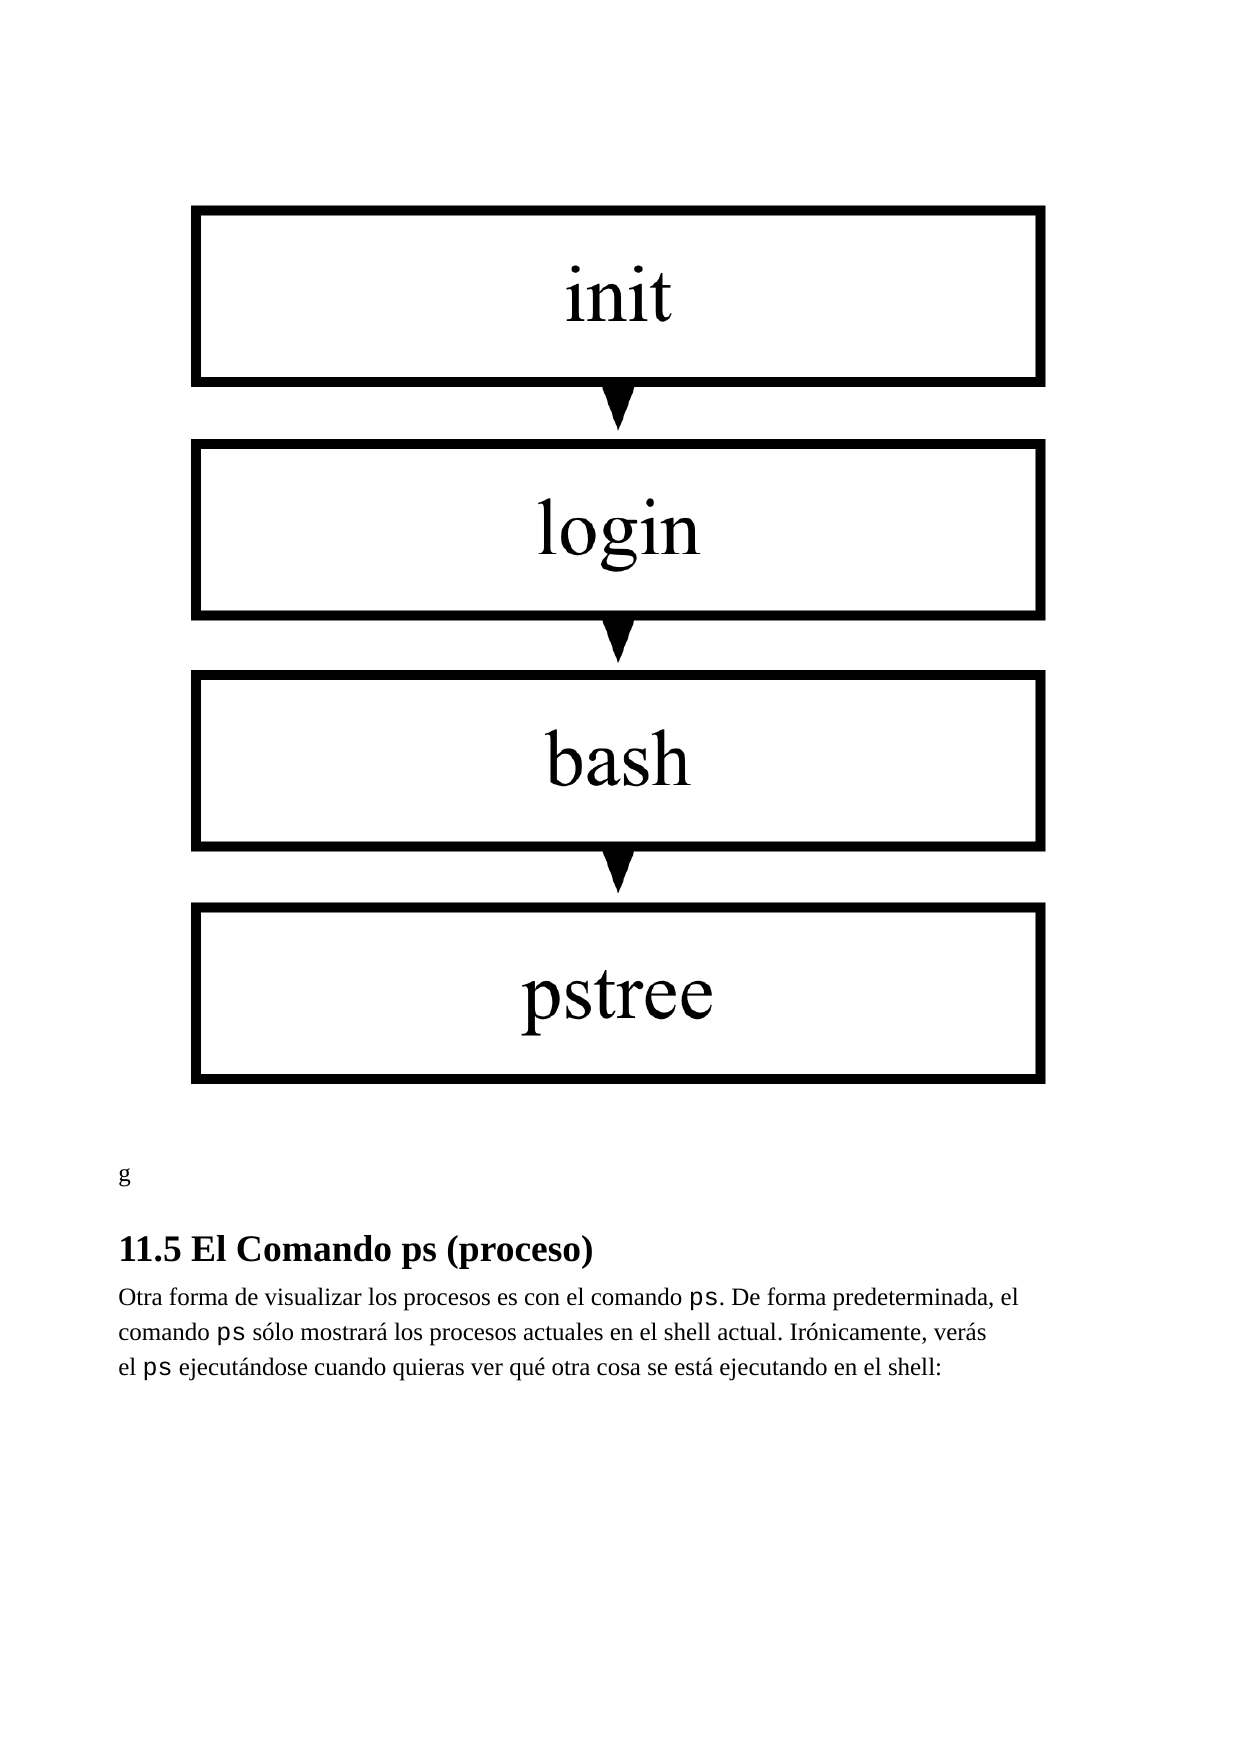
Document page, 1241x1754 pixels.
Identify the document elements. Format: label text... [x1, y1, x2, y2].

subtitle 11.5 El Comando ps (proceso) [118, 1227, 1122, 1270]
text Otra forma de visualizar los procesos es con el comando ps. De forma predeterminada, el comando ps sólo mostrará los procesos actuales en el shell actual. Irónicamente, verás el ps ejecutándose cuando quieras ver qué otra cosa se está ejecutando en el shell: [118, 1282, 1122, 1383]
picture [118, 118, 1123, 1154]
text g [118, 1154, 1122, 1187]
